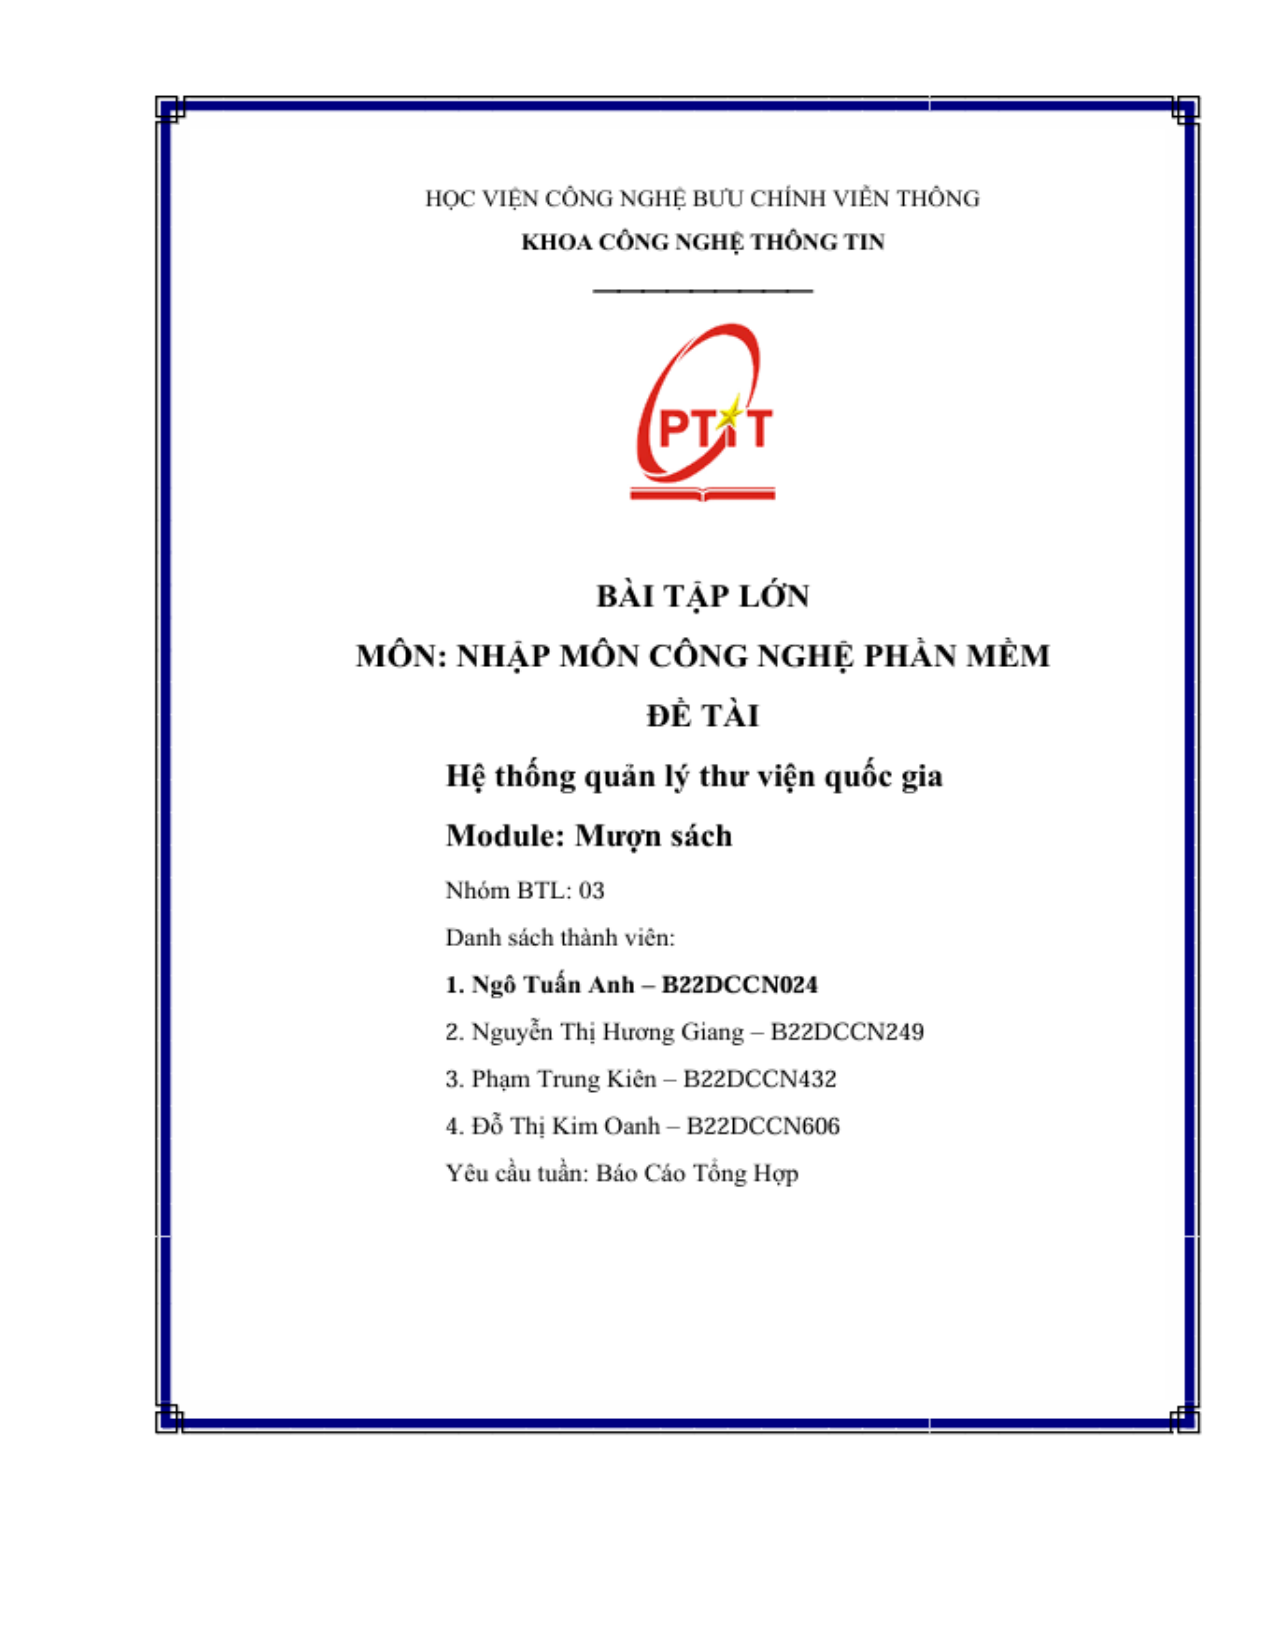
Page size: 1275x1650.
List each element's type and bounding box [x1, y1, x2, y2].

picture [122, 58, 1245, 1477]
